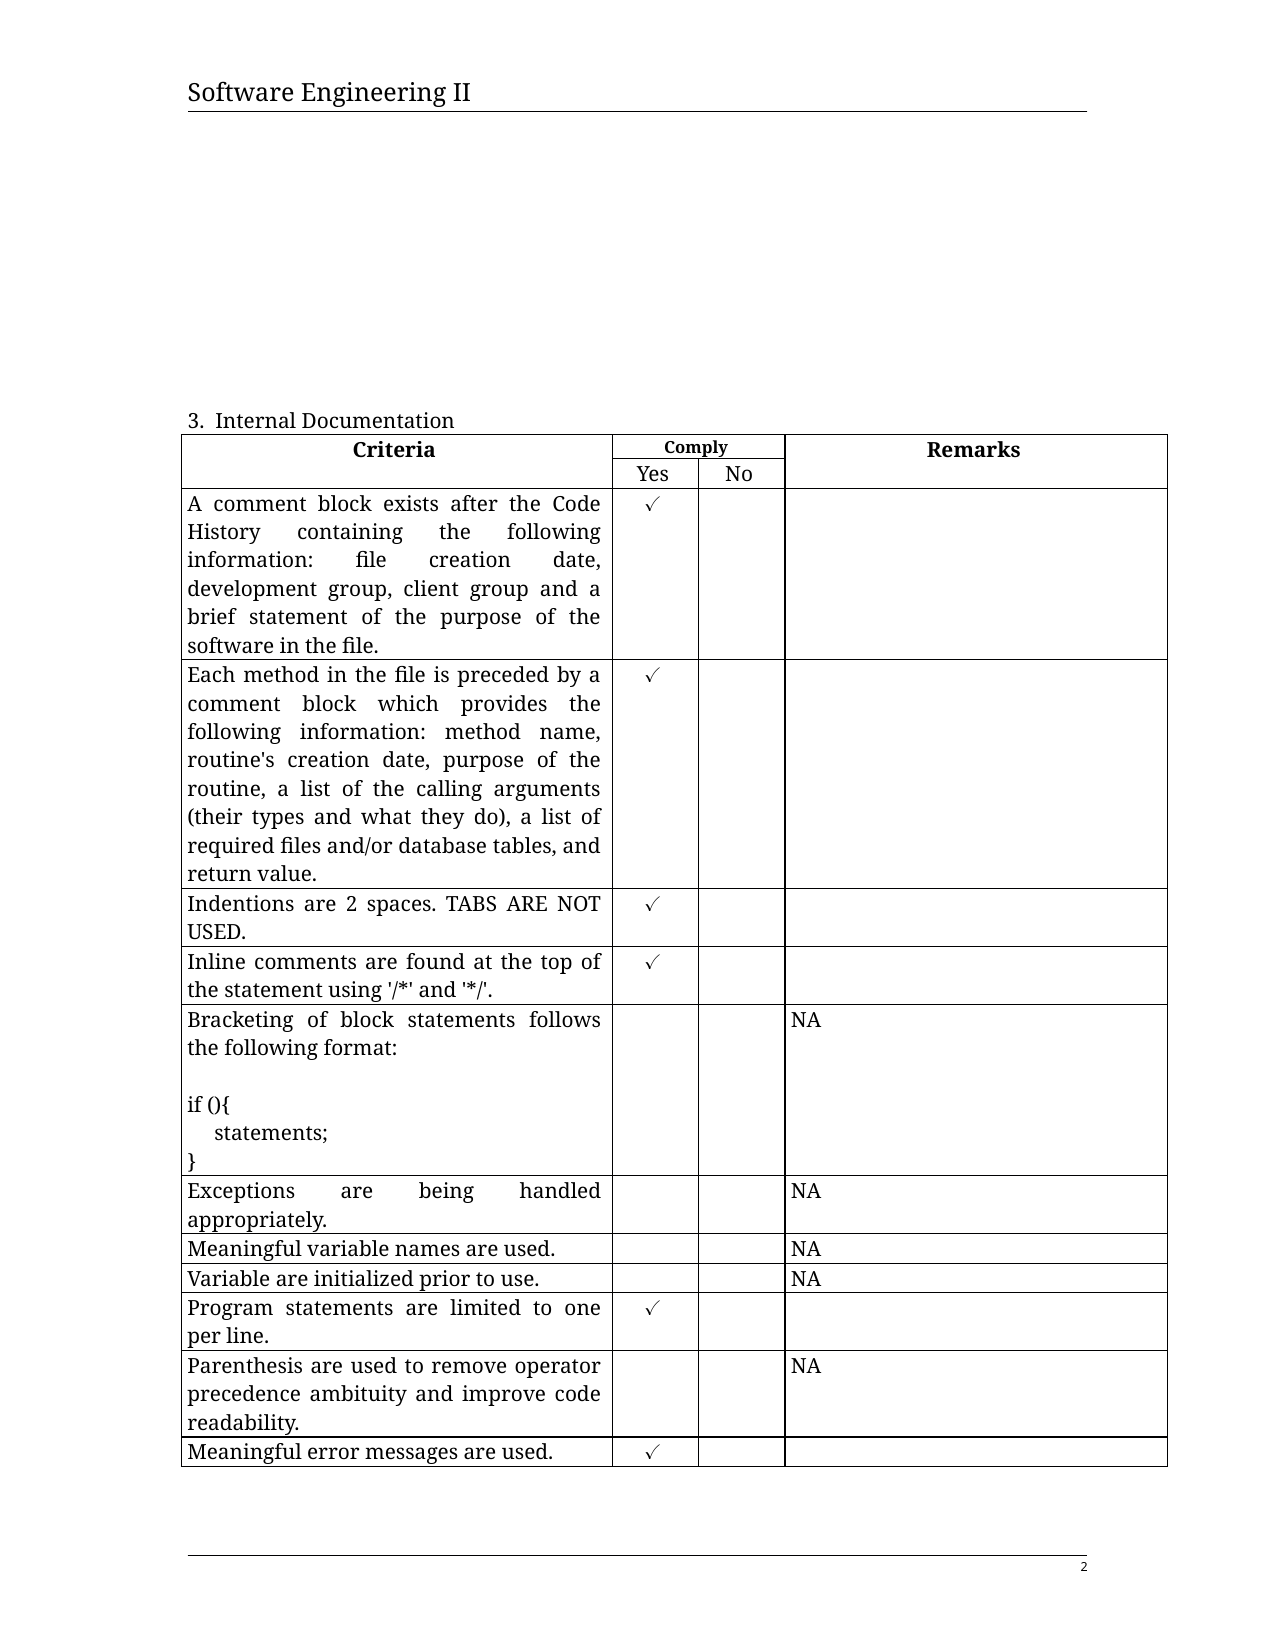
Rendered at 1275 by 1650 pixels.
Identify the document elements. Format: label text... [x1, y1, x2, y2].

text 3. Internal Documentation [187, 406, 1087, 434]
table_cell [699, 1234, 784, 1263]
table_header Criteria [182, 435, 612, 488]
table_cell [699, 1438, 784, 1466]
table_header Remarks [786, 435, 1167, 488]
table_cell [699, 889, 784, 946]
table_cell [786, 660, 1167, 888]
table_cell [699, 1005, 784, 1175]
table_cell [786, 489, 1167, 659]
table_cell [613, 1176, 698, 1233]
table_cell Yes [613, 459, 698, 488]
table_cell ✓ [613, 1438, 698, 1466]
table_cell [613, 1264, 698, 1292]
table_cell NA [786, 1005, 1167, 1175]
table_cell [699, 660, 784, 888]
table_cell [699, 1176, 784, 1233]
table_header Comply [613, 435, 784, 458]
table_cell Meaningful error messages are used. [182, 1438, 612, 1466]
table_cell Program statements are limited to one per line. [182, 1293, 612, 1350]
table_cell [786, 1293, 1167, 1350]
table_cell ✓ [613, 660, 698, 888]
table_cell ✓ [613, 489, 698, 659]
table_cell ✓ [613, 947, 698, 1004]
table_cell A comment block exists after the Code History containing the following information: file creation date, development group, client group and a brief statement of the purpose of the software in the file. [182, 489, 612, 659]
table_cell [699, 1293, 784, 1350]
table_cell ✓ [613, 1293, 698, 1350]
table_cell [613, 1005, 698, 1175]
table_cell [699, 489, 784, 659]
table_cell [699, 1351, 784, 1436]
table_cell [613, 1234, 698, 1263]
table_cell [786, 889, 1167, 946]
table_cell [699, 1264, 784, 1292]
table_cell Each method in the file is preceded by a comment block which provides the following information: method name, routine's creation date, purpose of the routine, a list of the calling arguments (their types and what they do), a list of required files and/or database tables, and return value. [182, 660, 612, 888]
table_cell Indentions are 2 spaces. TABS ARE NOT USED. [182, 889, 612, 946]
table_cell [786, 1438, 1167, 1466]
table_cell Parenthesis are used to remove operator precedence ambituity and improve code readability. [182, 1351, 612, 1436]
table_cell Exceptions are being handled appropriately. [182, 1176, 612, 1233]
table_cell No [699, 459, 784, 488]
table_cell NA [786, 1264, 1167, 1292]
table_cell Meaningful variable names are used. [182, 1234, 612, 1263]
table_cell [613, 1351, 698, 1436]
table_cell ✓ [613, 889, 698, 946]
table_cell Inline comments are found at the top of the statement using '/*' and '*/'. [182, 947, 612, 1004]
table_cell [699, 947, 784, 1004]
table_cell [786, 947, 1167, 1004]
table_cell Bracketing of block statements follows the following format: if (){ statements; } [182, 1005, 612, 1175]
table_cell NA [786, 1234, 1167, 1263]
table_cell NA [786, 1176, 1167, 1233]
table_cell Variable are initialized prior to use. [182, 1264, 612, 1292]
table_cell NA [786, 1351, 1167, 1436]
